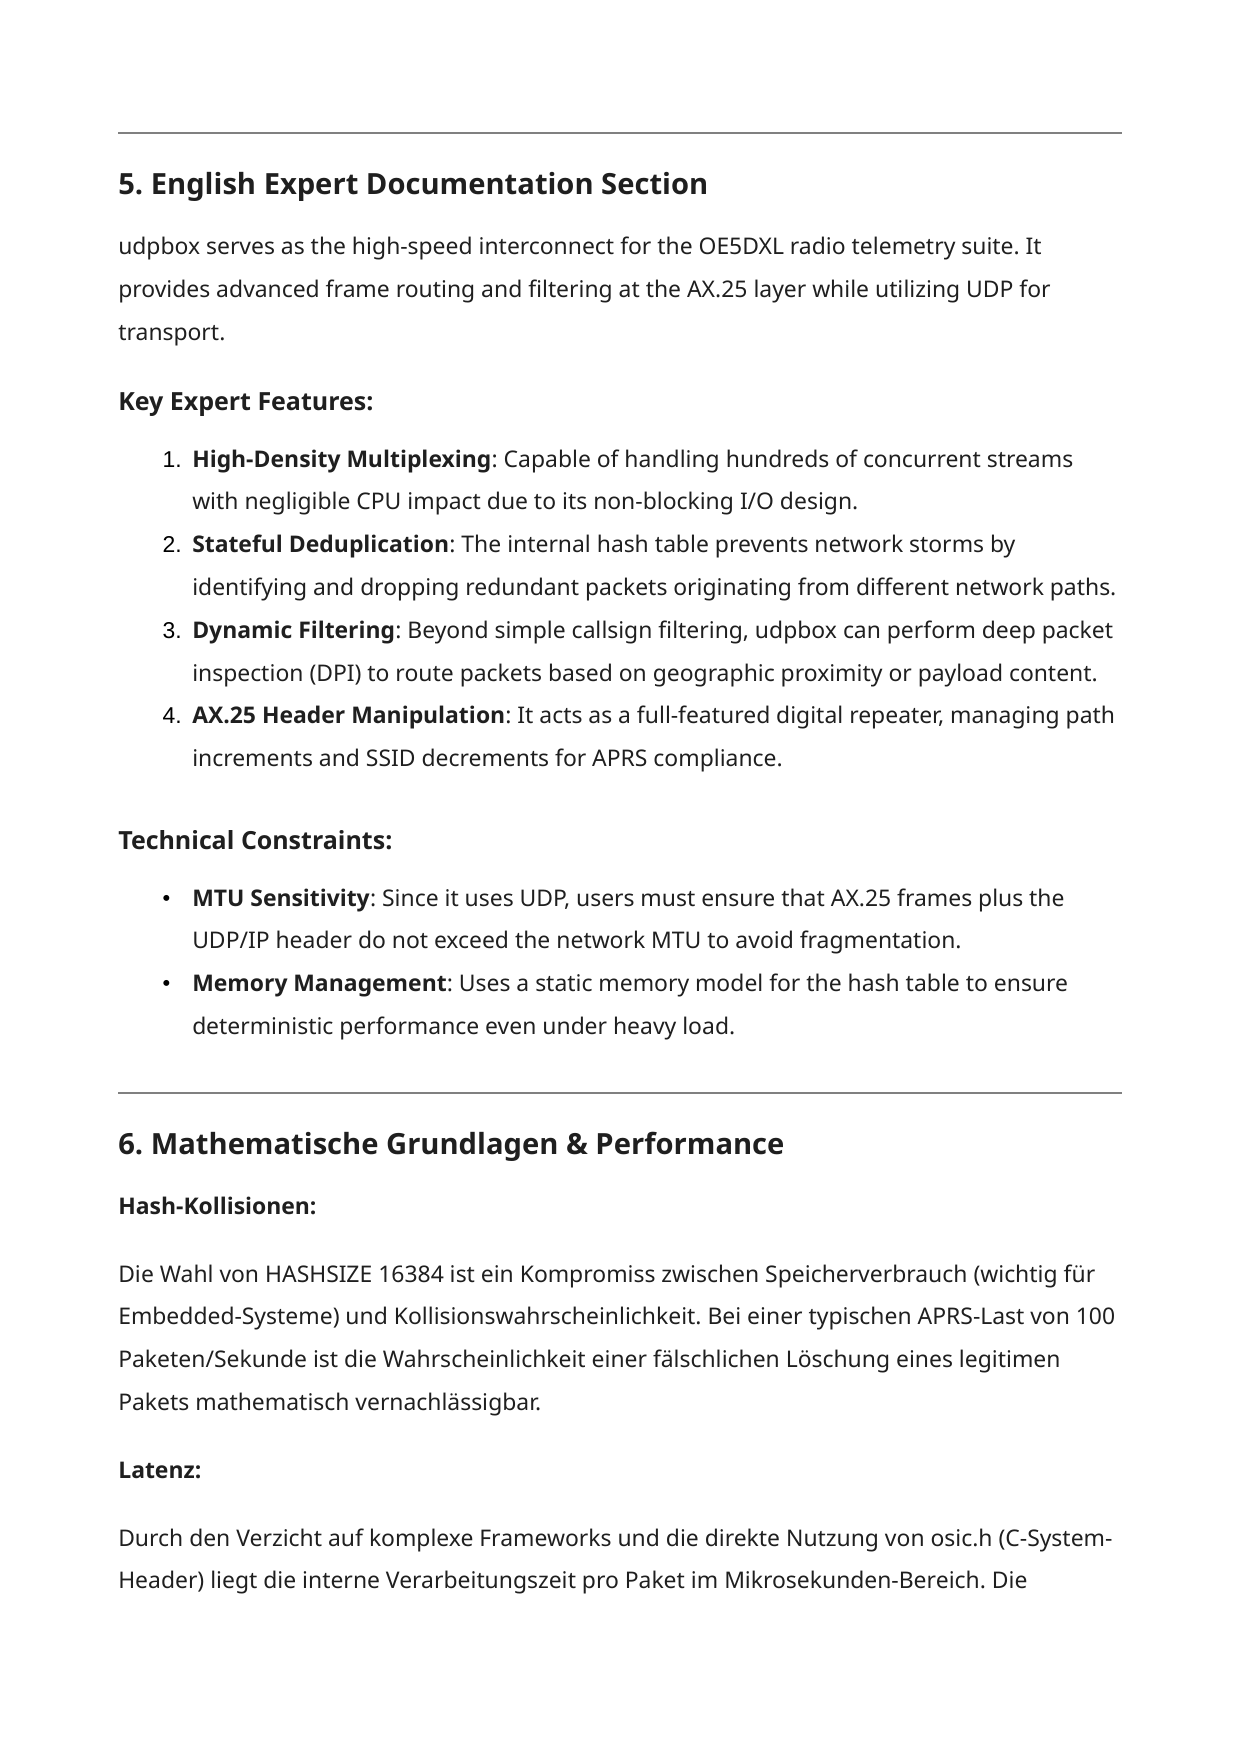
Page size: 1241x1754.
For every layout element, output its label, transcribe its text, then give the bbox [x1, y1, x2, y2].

text Latenz: [118, 1454, 1122, 1485]
text udpbox serves as the high-speed interconnect for the OE5DXL radio telemetry suite. It provides advanced frame routing and filtering at the AX.25 layer while utilizing UDP for transport. [118, 230, 1122, 347]
text Die Wahl von HASHSIZE 16384 ist ein Kompromiss zwischen Speicherverbrauch (wichtig für Embedded-Systeme) und Kollisionswahrscheinlichkeit. Bei einer typischen APRS-Last von 100 Paketen/Sekunde ist die Wahrscheinlichkeit einer fälschlichen Löschung eines legitimen Pakets mathematisch vernachlässigbar. [118, 1257, 1122, 1417]
list Stateful Deduplication: The internal hash table prevents network storms by identifying and dropping redundant packets originating from different network paths. [162, 528, 1122, 602]
subtitle Technical Constraints: [118, 822, 1122, 857]
list AX.25 Header Manipulation: It acts as a full-featured digital repeater, managing path increments and SSID decrements for APRS compliance. [162, 699, 1122, 773]
list MTU Sensitivity: Since it uses UDP, users must ensure that AX.25 frames plus the UDP/IP header do not exceed the network MTU to avoid fragmentation. [162, 882, 1122, 956]
list High-Density Multiplexing: Capable of handling hundreds of concurrent streams with negligible CPU impact due to its non-blocking I/O design. [162, 442, 1122, 517]
subtitle Key Expert Features: [118, 383, 1122, 417]
text Durch den Verzicht auf komplexe Frameworks und die direkte Nutzung von osic.h (C-System-Header) liegt die interne Verarbeitungszeit pro Paket im Mikrosekunden-Bereich. Die [118, 1522, 1122, 1596]
list Dynamic Filtering: Beyond simple callsign filtering, udpbox can perform deep packet inspection (DPI) to route packets based on geographic proximity or payload content. [162, 614, 1122, 688]
subtitle 5. English Expert Documentation Section [118, 163, 1122, 203]
list Memory Management: Uses a static memory model for the hash table to ensure deterministic performance even under heavy load. [162, 967, 1122, 1041]
text Hash-Kollisionen: [118, 1190, 1122, 1221]
subtitle 6. Mathematische Grundlagen & Performance [118, 1123, 1122, 1163]
